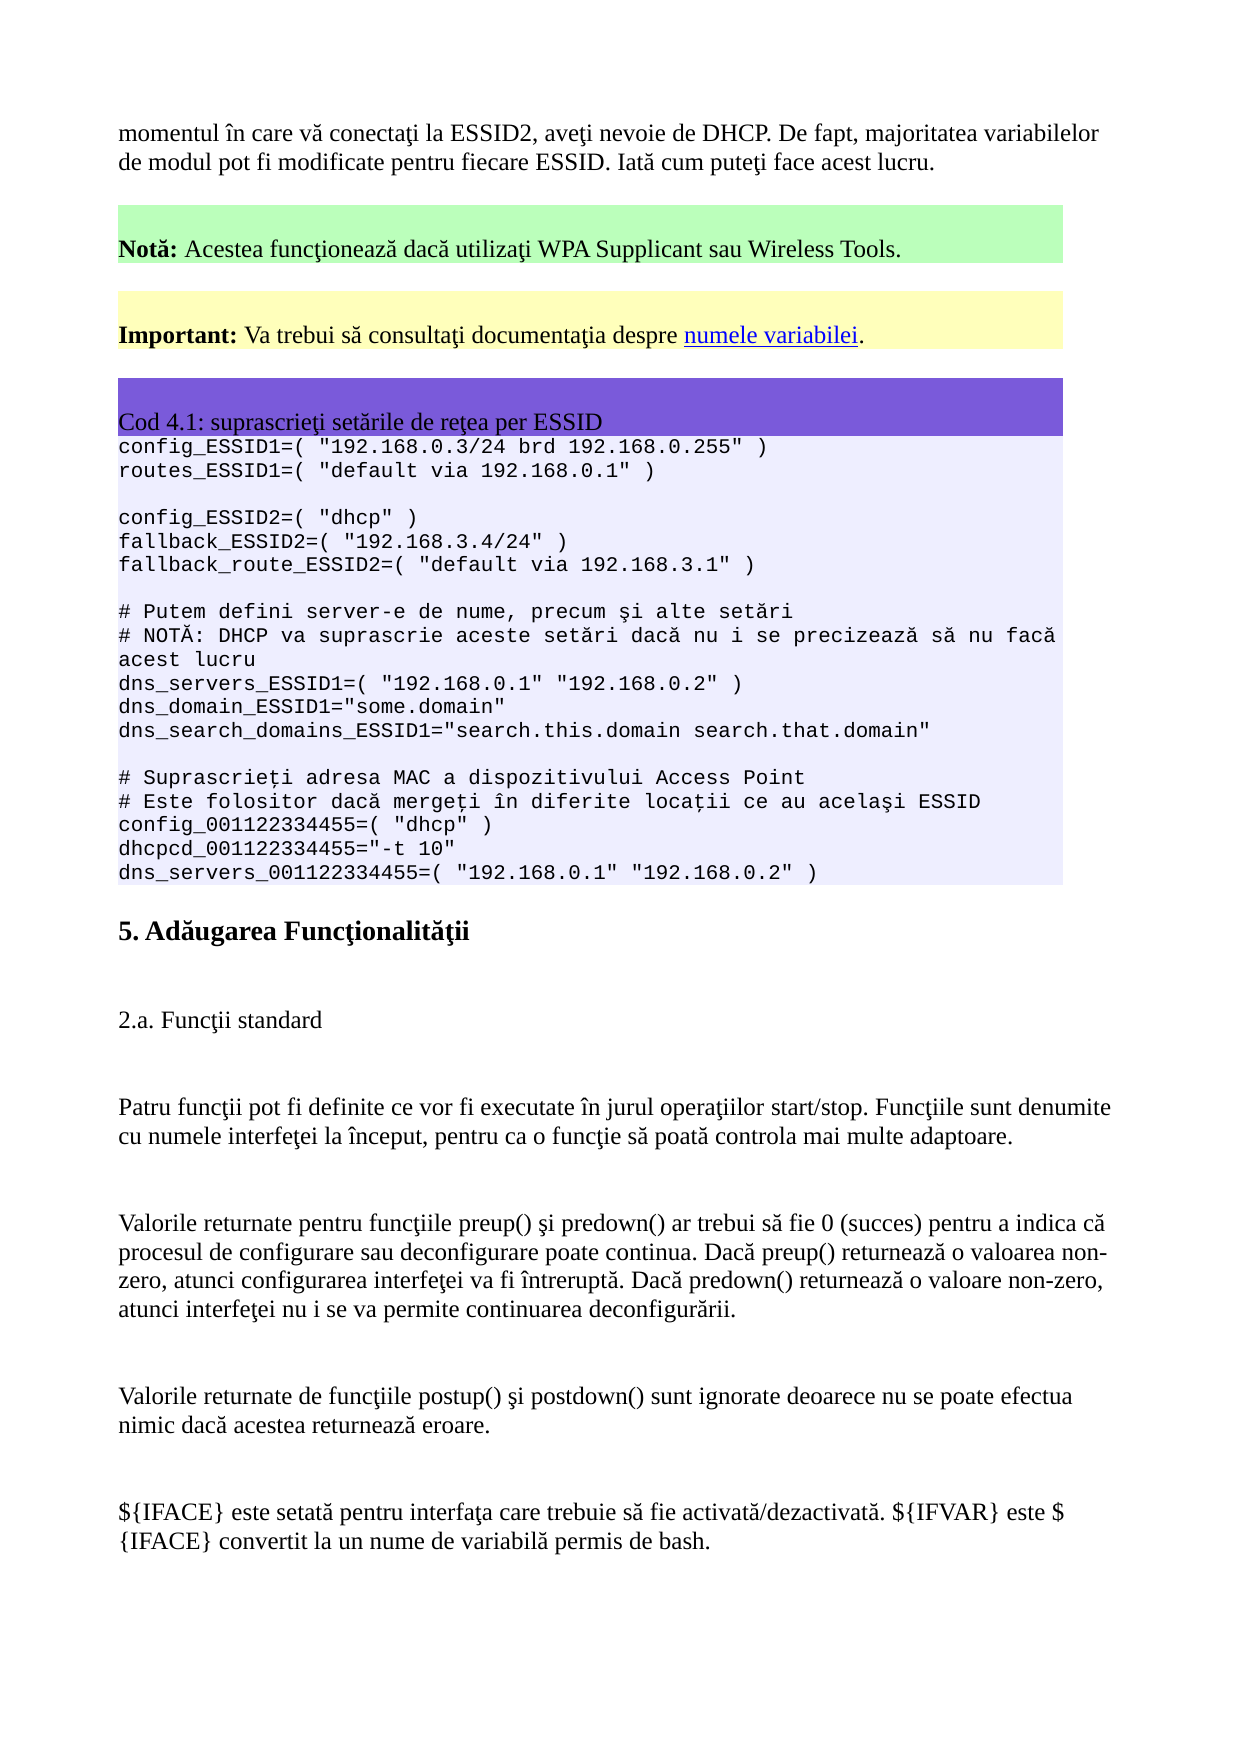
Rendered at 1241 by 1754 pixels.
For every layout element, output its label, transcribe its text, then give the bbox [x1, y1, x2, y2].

text Patru funcţii pot fi definite ce vor fi executate în jurul operaţiilor start/stop. Funcţiile sunt denumite cu numele interfeţei la început, pentru ca o funcţie să poată controla mai multe adaptoare. [118, 1092, 1122, 1150]
text 2.a. Funcţii standard [118, 1005, 1122, 1034]
subtitle 5. Adăugarea Funcţionalităţii [118, 914, 1122, 947]
table_cell config_ESSID1=( "192.168.0.3/24 brd 192.168.0.255" ) routes_ESSID1=( "default via 192.168.0.1" ) config_ESSID2=( "dhcp" ) fallback_ESSID2=( "192.168.3.4/24" ) fallback_route_ESSID2=( "default via 192.168.3.1" ) # Putem defini server-e de nume, precum şi alte setări # NOTĂ: DHCP va suprascrie aceste setări dacă nu i se precizează să nu facă acest lucru dns_servers_ESSID1=( "192.168.0.1" "192.168.0.2" ) dns_domain_ESSID1="some.domain" dns_search_domains_ESSID1="search.this.domain search.that.domain" # Suprascrieţi adresa MAC a dispozitivului Access Point # Este folositor dacă mergeţi în diferite locaţii ce au acelaşi ESSID config_001122334455=( "dhcp" ) dhcpcd_001122334455="-t 10" dns_servers_001122334455=( "192.168.0.1" "192.168.0.2" ) [118, 436, 1063, 885]
table_header Important: Va trebui să consultaţi documentaţia despre numele variabilei. [118, 291, 1063, 349]
text momentul în care vă conectaţi la ESSID2, aveţi nevoie de DHCP. De fapt, majoritatea variabilelor de modul pot fi modificate pentru fiecare ESSID. Iată cum puteţi face acest lucru. [118, 118, 1122, 176]
table_header Notă: Acestea funcţionează dacă utilizaţi WPA Supplicant sau Wireless Tools. [118, 205, 1063, 263]
table_header Cod 4.1: suprascrieţi setările de reţea per ESSID [118, 378, 1063, 436]
text Valorile returnate pentru funcţiile preup() şi predown() ar trebui să fie 0 (succes) pentru a indica că procesul de configurare sau deconfigurare poate continua. Dacă preup() returnează o valoarea non-zero, atunci configurarea interfeţei va fi întreruptă. Dacă predown() returnează o valoare non-zero, atunci interfeţei nu i se va permite continuarea deconfigurării. [118, 1208, 1122, 1323]
text ${IFACE} este setată pentru interfaţa care trebuie să fie activată/dezactivată. ${IFVAR} este ${IFACE} convertit la un nume de variabilă permis de bash. [118, 1497, 1122, 1555]
text Valorile returnate de funcţiile postup() şi postdown() sunt ignorate deoarece nu se poate efectua nimic dacă acestea returnează eroare. [118, 1381, 1122, 1439]
